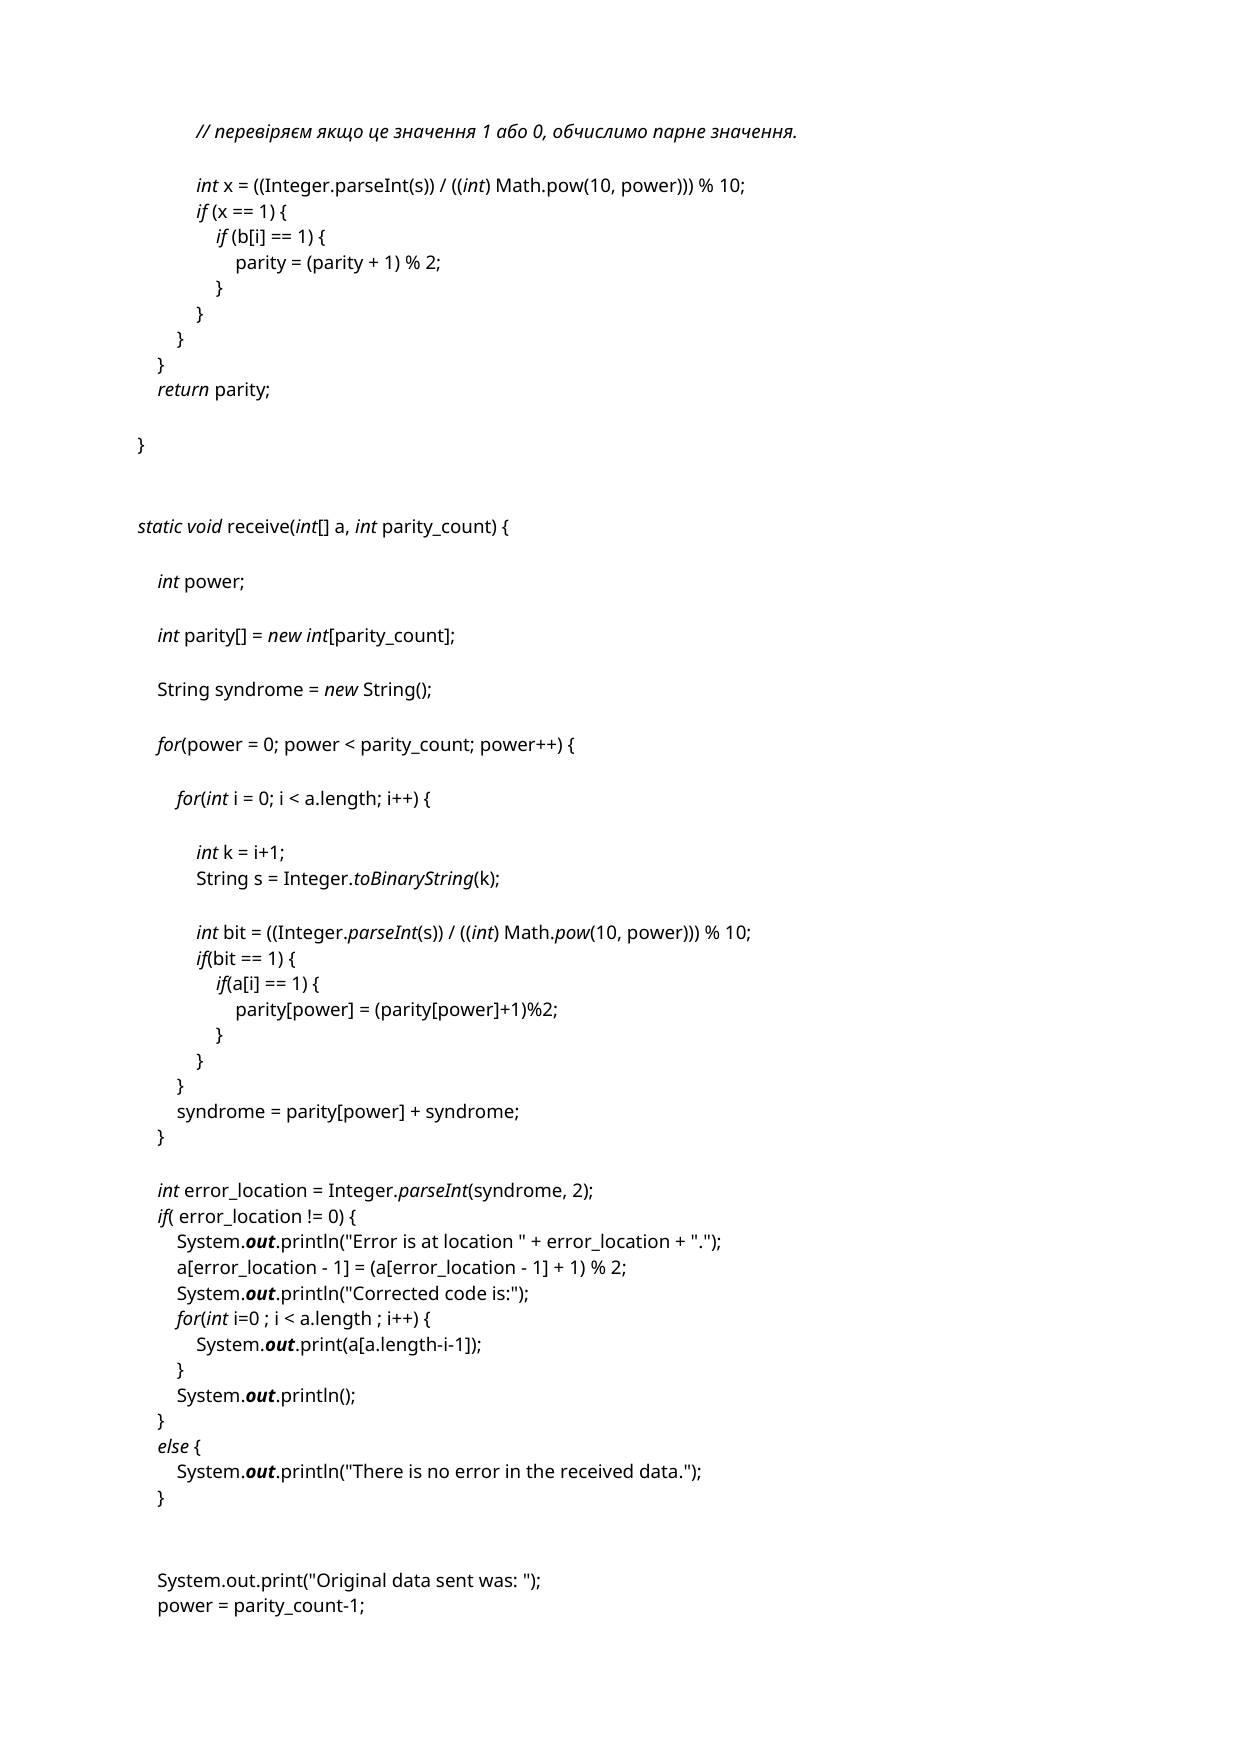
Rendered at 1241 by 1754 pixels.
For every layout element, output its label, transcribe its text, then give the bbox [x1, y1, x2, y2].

text // перевіряєм якщо це значення 1 або 0, обчислимо парне значення. int x = ((Integer.parseInt(s)) / ((int) Math.pow(10, power))) % 10; if (x == 1) { if (b[i] == 1) { parity = (parity + 1) % 2; } } } } return parity; } static void receive(int[] a, int parity_count) { int power; int parity[] = new int[parity_count]; String syndrome = new String(); for(power = 0; power < parity_count; power++) { for(int i = 0; i < a.length; i++) { int k = i+1; String s = Integer.toBinaryString(k); int bit = ((Integer.parseInt(s)) / ((int) Math.pow(10, power))) % 10; if(bit == 1) { if(a[i] == 1) { parity[power] = (parity[power]+1)%2; } } } syndrome = parity[power] + syndrome; } int error_location = Integer.parseInt(syndrome, 2); if( error_location != 0) { System.out.println("Error is at location " + error_location + "."); a[error_location - 1] = (a[error_location - 1] + 1) % 2; System.out.println("Corrected code is:"); for(int i=0 ; i < a.length ; i++) { System.out.print(a[a.length-i-1]); } System.out.println(); } else { System.out.println("There is no error in the received data."); } System.out.print("Original data sent was: "); power = parity_count-1; [118, 118, 1122, 1618]
